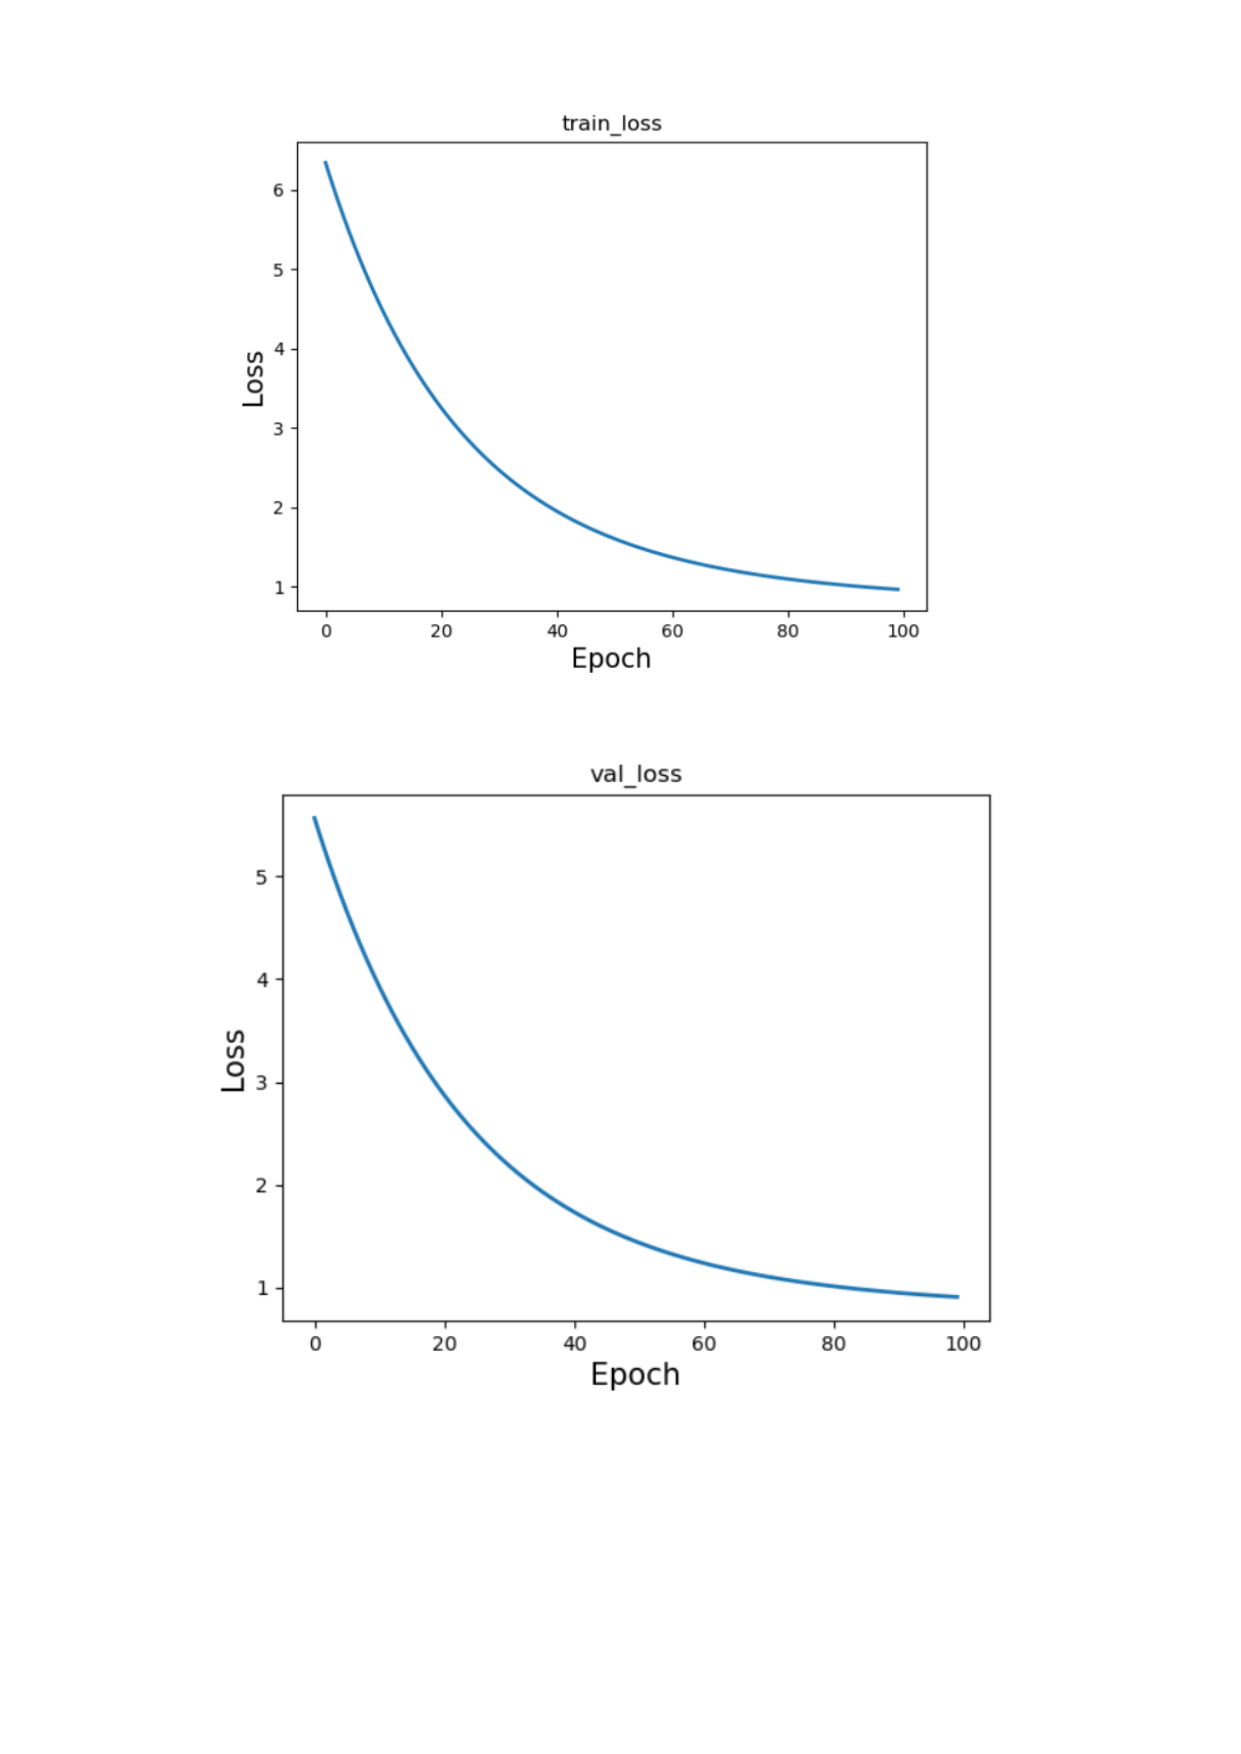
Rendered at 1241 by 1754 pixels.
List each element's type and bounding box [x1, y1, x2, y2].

picture [214, 750, 1027, 1392]
picture [236, 102, 960, 674]
